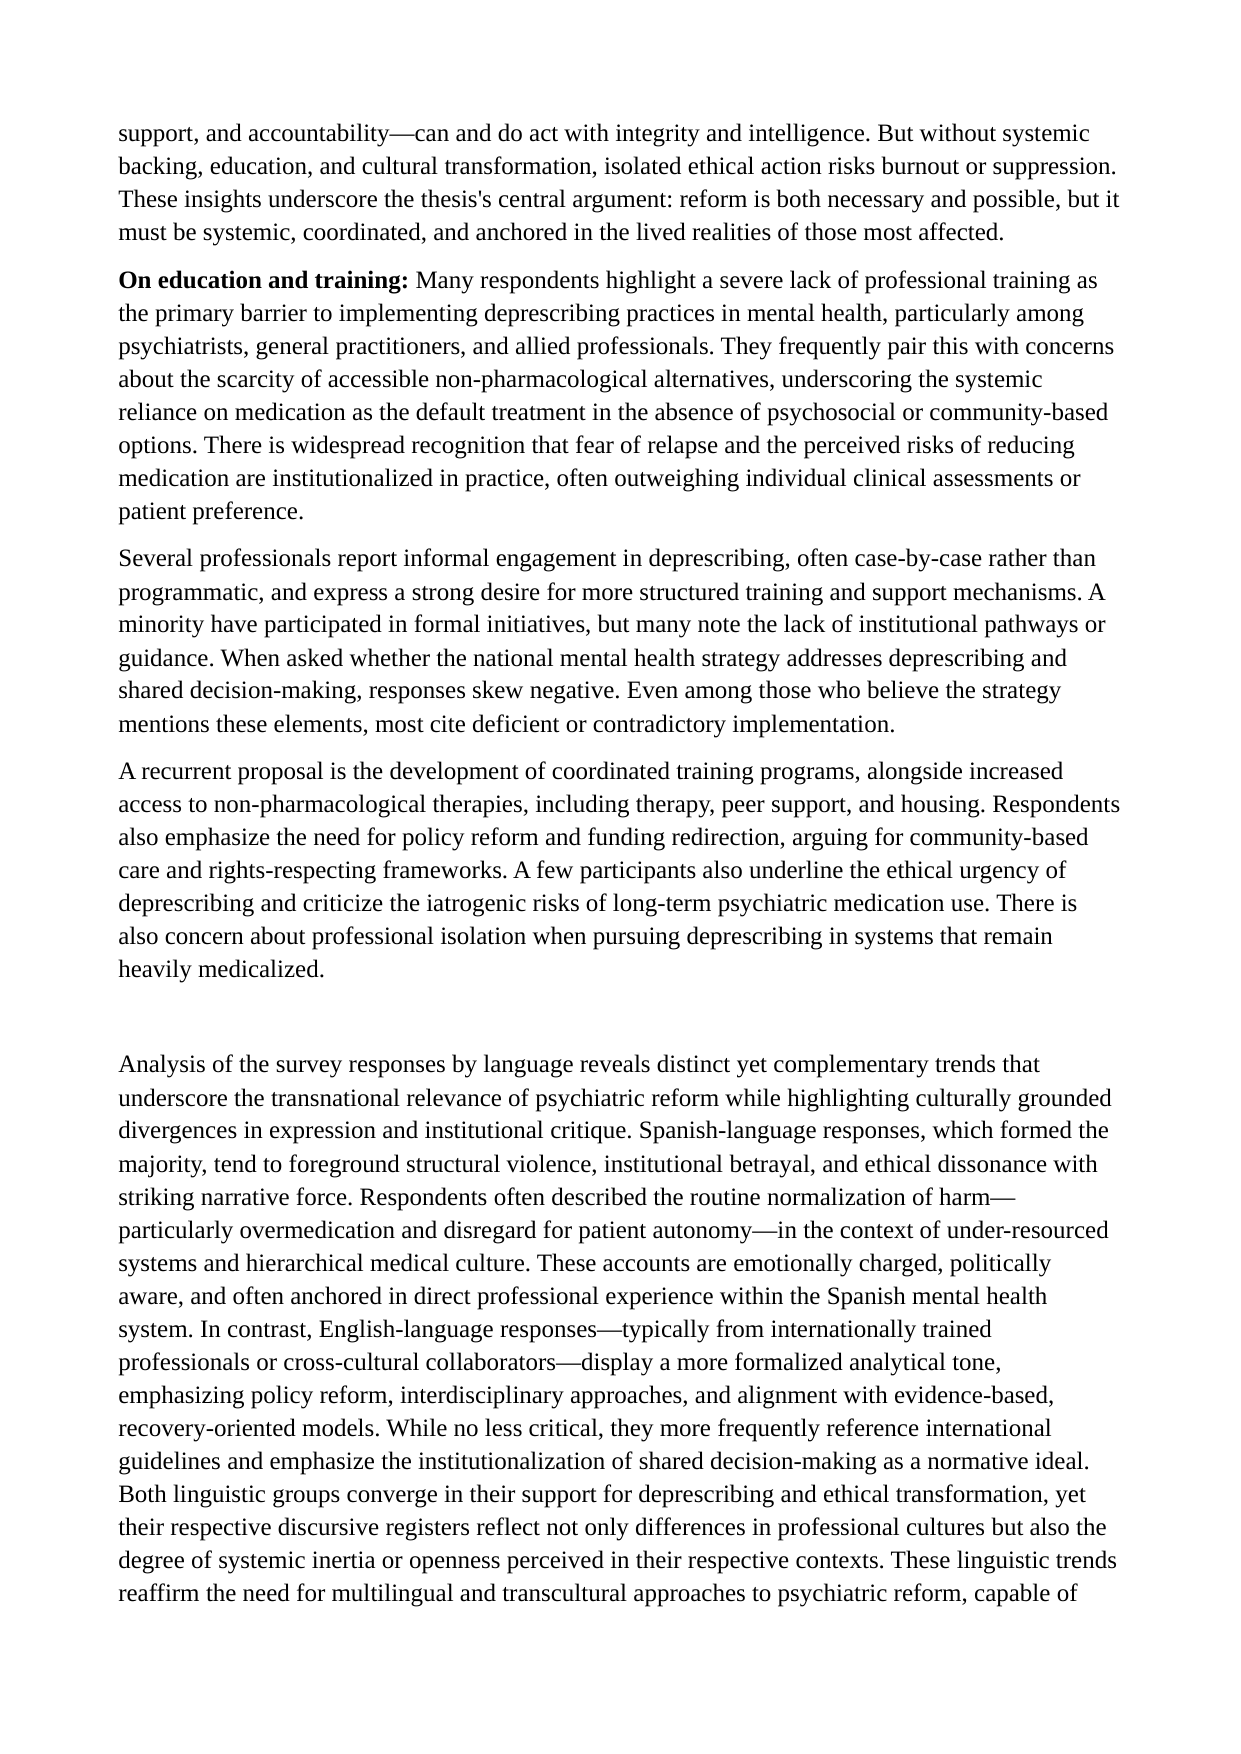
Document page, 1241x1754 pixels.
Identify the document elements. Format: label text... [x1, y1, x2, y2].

text Analysis of the survey responses by language reveals distinct yet complementary trends that underscore the transnational relevance of psychiatric reform while highlighting culturally grounded divergences in expression and institutional critique. Spanish-language responses, which formed the majority, tend to foreground structural violence, institutional betrayal, and ethical dissonance with striking narrative force. Respondents often described the routine normalization of harm—particularly overmedication and disregard for patient autonomy—in the context of under-resourced systems and hierarchical medical culture. These accounts are emotionally charged, politically aware, and often anchored in direct professional experience within the Spanish mental health system. In contrast, English-language responses—typically from internationally trained professionals or cross-cultural collaborators—display a more formalized analytical tone, emphasizing policy reform, interdisciplinary approaches, and alignment with evidence-based, recovery-oriented models. While no less critical, they more frequently reference international guidelines and emphasize the institutionalization of shared decision-making as a normative ideal. Both linguistic groups converge in their support for deprescribing and ethical transformation, yet their respective discursive registers reflect not only differences in professional cultures but also the degree of systemic inertia or openness perceived in their respective contexts. These linguistic trends reaffirm the need for multilingual and transcultural approaches to psychiatric reform, capable of [118, 1049, 1122, 1607]
text On education and training: Many respondents highlight a severe lack of professional training as the primary barrier to implementing deprescribing practices in mental health, particularly among psychiatrists, general practitioners, and allied professionals. They frequently pair this with concerns about the scarcity of accessible non-pharmacological alternatives, underscoring the systemic reliance on medication as the default treatment in the absence of psychosocial or community-based options. There is widespread recognition that fear of relapse and the perceived risks of reducing medication are institutionalized in practice, often outweighing individual clinical assessments or patient preference. [118, 265, 1122, 525]
text support, and accountability—can and do act with integrity and intelligence. But without systemic backing, education, and cultural transformation, isolated ethical action risks burnout or suppression. These insights underscore the thesis's central argument: reform is both necessary and possible, but it must be systemic, coordinated, and anchored in the lived realities of those most affected. [118, 118, 1122, 246]
text Several professionals report informal engagement in deprescribing, often case-by-case rather than programmatic, and express a strong desire for more structured training and support mechanisms. A minority have participated in formal initiatives, but many note the lack of institutional pathways or guidance. When asked whether the national mental health strategy addresses deprescribing and shared decision-making, responses skew negative. Even among those who believe the strategy mentions these elements, most cite deficient or contradictory implementation. [118, 543, 1122, 737]
text A recurrent proposal is the development of coordinated training programs, alongside increased access to non-pharmacological therapies, including therapy, peer support, and housing. Respondents also emphasize the need for policy reform and funding redirection, arguing for community-based care and rights-respecting frameworks. A few participants also underline the ethical urgency of deprescribing and criticize the iatrogenic risks of long-term psychiatric medication use. There is also concern about professional isolation when pursuing deprescribing in systems that remain heavily medicalized. [118, 756, 1122, 983]
